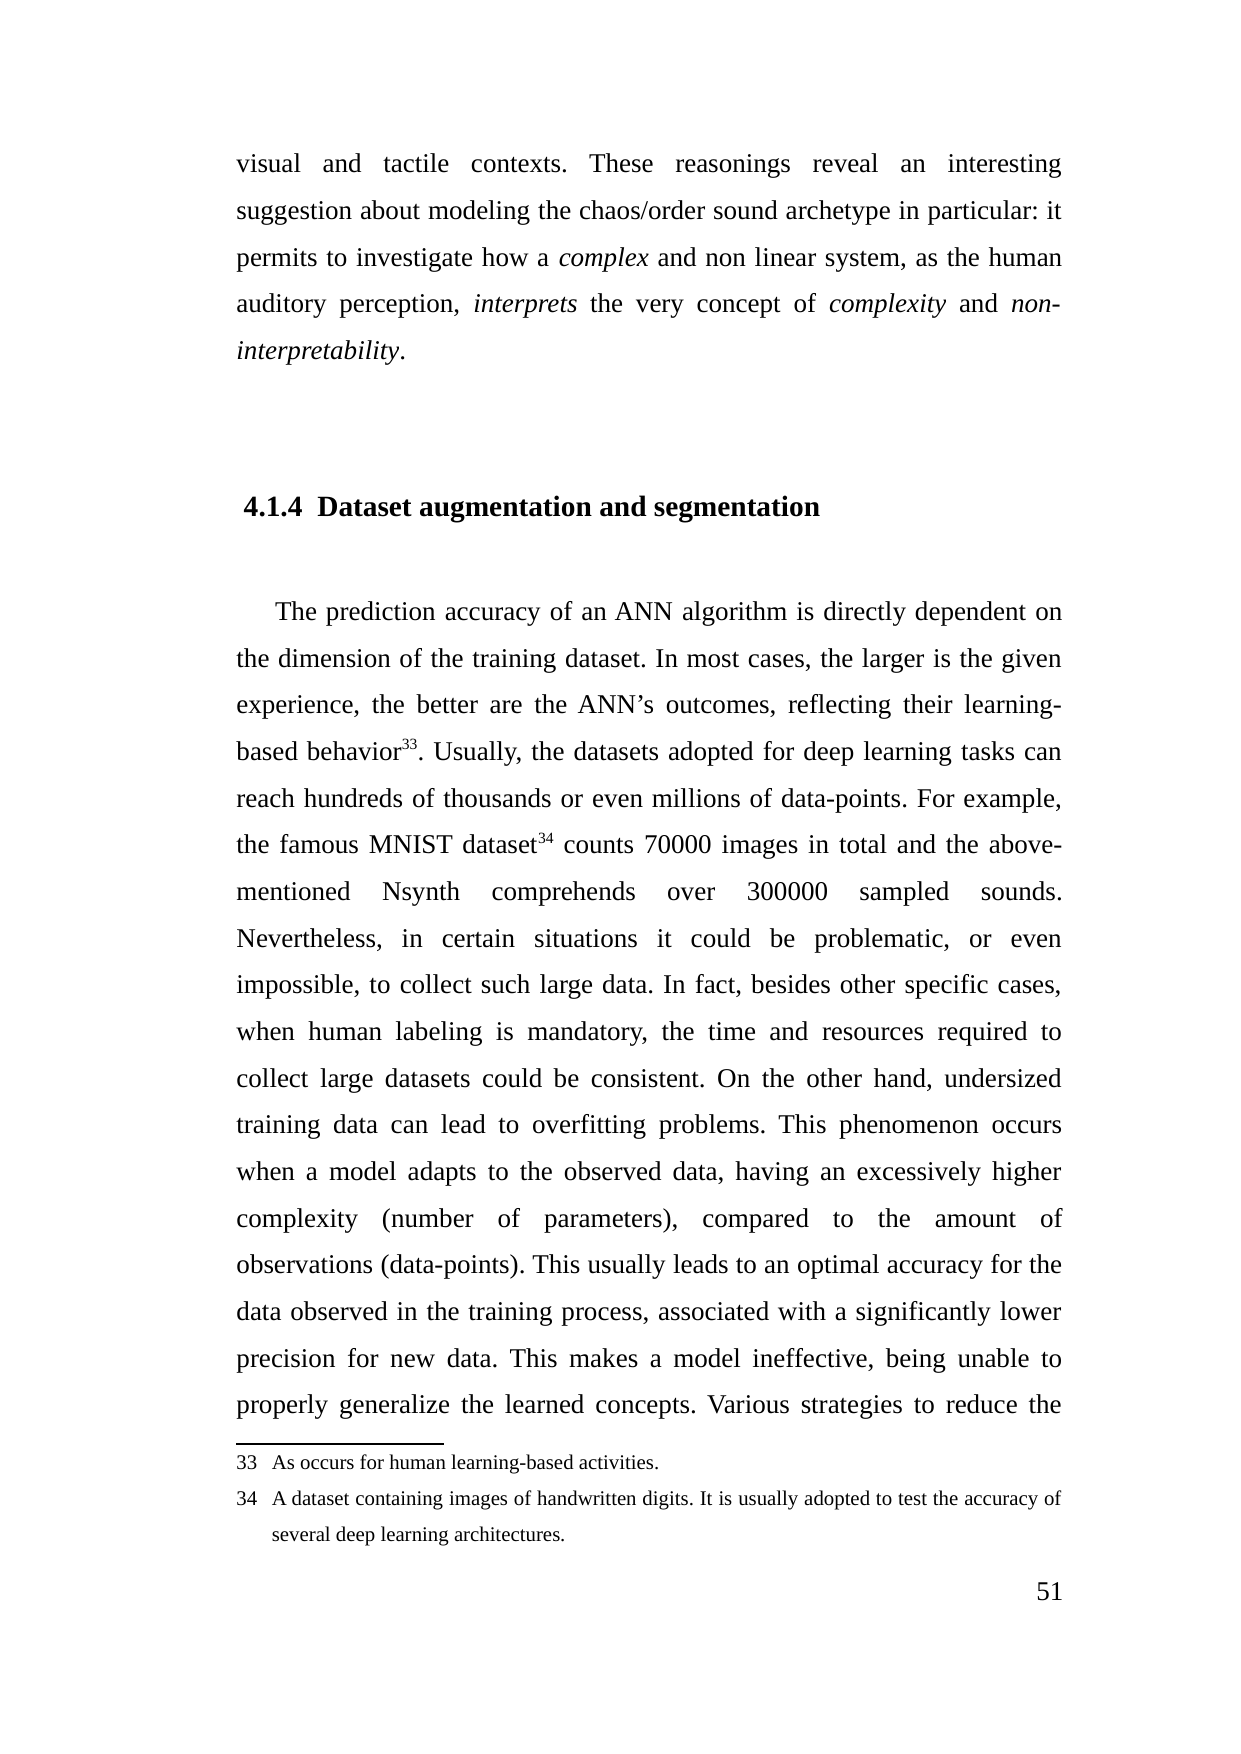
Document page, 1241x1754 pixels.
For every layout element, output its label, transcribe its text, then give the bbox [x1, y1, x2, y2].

text As occurs for human learning-based activities. [236, 1449, 1063, 1474]
text visual and tactile contexts. These reasonings reveal an interesting suggestion about modeling the chaos/order sound archetype in particular: it permits to investigate how a complex and non linear system, as the human auditory perception, interprets the very concept of complexity and non-interpretability. [236, 148, 1063, 365]
subtitle Dataset augmentation and segmentation [236, 489, 1063, 523]
text A dataset containing images of handwritten digits. It is usually adopted to test the accuracy of several deep learning architectures. [236, 1486, 1063, 1546]
text The prediction accuracy of an ANN algorithm is directly dependent on the dimension of the training dataset. In most cases, the larger is the given experience, the better are the ANN’s outcomes, reflecting their learning-based behavior. Usually, the datasets adopted for deep learning tasks can reach hundreds of thousands or even millions of data-points. For example, the famous MNIST dataset counts 70000 images in total and the above-mentioned Nsynth comprehends over 300000 sampled sounds. Nevertheless, in certain situations it could be problematic, or even impossible, to collect such large data. In fact, besides other specific cases, when human labeling is mandatory, the time and resources required to collect large datasets could be consistent. On the other hand, undersized training data can lead to overfitting problems. This phenomenon occurs when a model adapts to the observed data, having an excessively higher complexity (number of parameters), compared to the amount of observations (data-points). This usually leads to an optimal accuracy for the data observed in the training process, associated with a significantly lower precision for new data. This makes a model ineffective, being unable to properly generalize the learned concepts. Various strategies to reduce the [236, 595, 1063, 1419]
